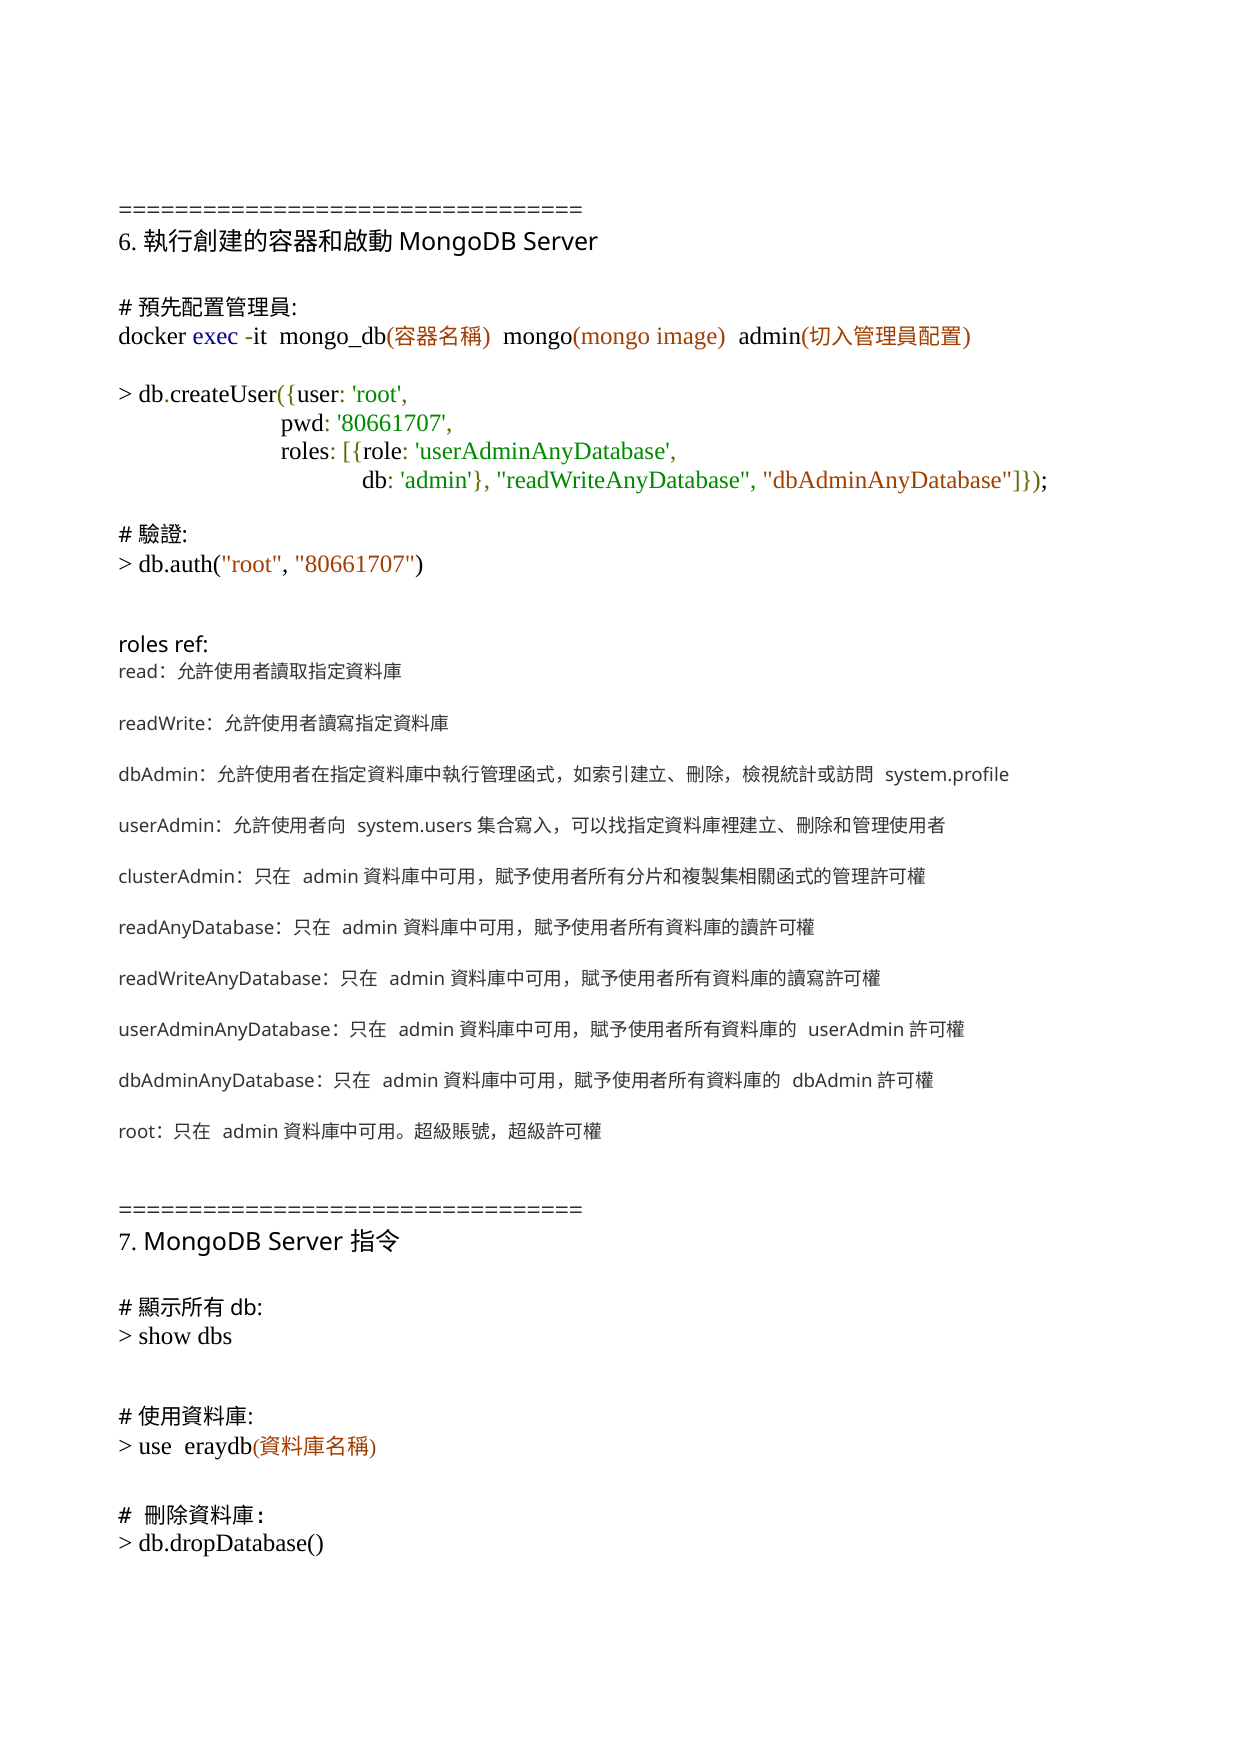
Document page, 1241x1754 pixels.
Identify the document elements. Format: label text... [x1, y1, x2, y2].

text > db.dropDatabase() [118, 1528, 1122, 1557]
text > show dbs [118, 1321, 1122, 1350]
text userAdminAnyDatabase：只在 admin 資料庫中可用，賦予使用者所有資料庫的 userAdmin 許可權 [118, 1016, 1122, 1042]
text dbAdminAnyDatabase：只在 admin 資料庫中可用，賦予使用者所有資料庫的 dbAdmin 許可權 [118, 1067, 1122, 1093]
text # 驗證: [118, 519, 1122, 549]
text 6. 執行創建的容器和啟動MongoDB Server [118, 223, 1122, 257]
text roles: [{role: 'userAdminAnyDatabase', [118, 436, 1122, 465]
text db: 'admin'}, "readWriteAnyDatabase", "dbAdminAnyDatabase"]}); [118, 465, 1122, 494]
text pwd: '80661707', [118, 408, 1122, 436]
text # 刪除資料庫: [118, 1503, 1122, 1528]
text # 顯示所有db: [118, 1292, 1122, 1321]
text ================================= [118, 195, 1122, 223]
text root：只在 admin 資料庫中可用。超級賬號，超級許可權 [118, 1118, 1122, 1144]
text > use eraydb(資料庫名稱) [118, 1431, 1122, 1460]
text readAnyDatabase：只在 admin 資料庫中可用，賦予使用者所有資料庫的讀許可權 [118, 914, 1122, 939]
text docker exec -it mongo_db(容器名稱) mongo(mongo image) admin(切入管理員配置) [118, 321, 1122, 350]
text dbAdmin：允許使用者在指定資料庫中執行管理函式，如索引建立、刪除，檢視統計或訪問 system.profile [118, 761, 1122, 786]
text readWrite：允許使用者讀寫指定資料庫 [118, 710, 1122, 735]
text 7. MongoDB Server 指令 [118, 1223, 1122, 1257]
text userAdmin：允許使用者向 system.users 集合寫入，可以找指定資料庫裡建立、刪除和管理使用者 [118, 812, 1122, 837]
text # 預先配置管理員: [118, 292, 1122, 321]
text > db.auth("root", "80661707") [118, 549, 1122, 578]
text readWriteAnyDatabase：只在 admin 資料庫中可用，賦予使用者所有資料庫的讀寫許可權 [118, 965, 1122, 991]
text roles ref: [118, 629, 1122, 659]
text clusterAdmin：只在 admin 資料庫中可用，賦予使用者所有分片和複製集相關函式的管理許可權 [118, 863, 1122, 888]
text ================================= [118, 1195, 1122, 1223]
text read：允許使用者讀取指定資料庫 [118, 659, 1122, 684]
text > db.createUser({user: 'root', [118, 379, 1122, 408]
text # 使用資料庫: [118, 1401, 1122, 1431]
